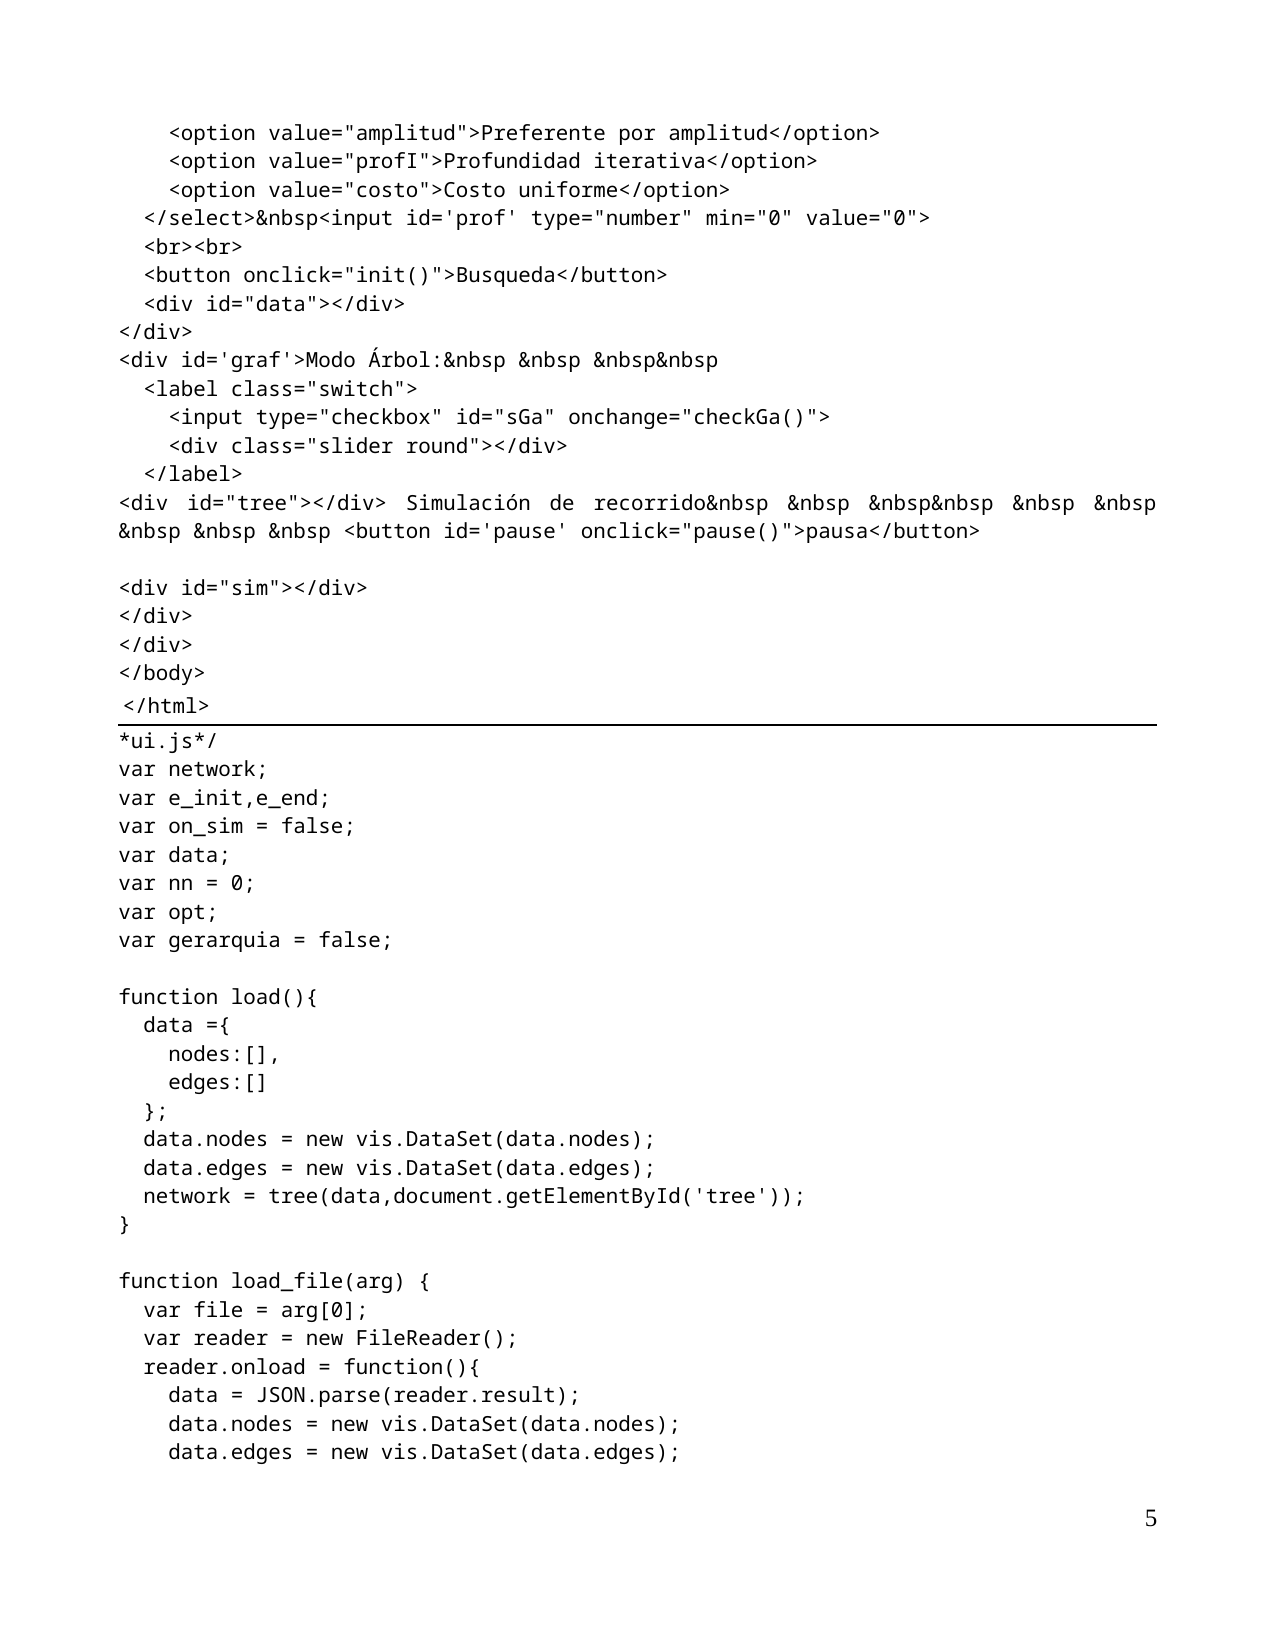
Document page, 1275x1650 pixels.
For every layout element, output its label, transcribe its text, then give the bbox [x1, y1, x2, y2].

text var network; [118, 754, 1157, 783]
text </div> [118, 602, 1157, 630]
text network = tree(data,document.getElementById('tree')); [118, 1181, 1157, 1209]
text <label class="switch"> [118, 374, 1157, 402]
text data.edges = new vis.DataSet(data.edges); [118, 1437, 1157, 1466]
text <div class="slider round"></div> [118, 431, 1157, 459]
text <div id='graf'>Modo Árbol:&nbsp &nbsp &nbsp&nbsp [118, 346, 1157, 374]
text </div> [118, 317, 1157, 346]
text </html> [118, 687, 1157, 724]
text <option value="profI">Profundidad iterativa</option> [118, 147, 1157, 175]
text </label> [118, 459, 1157, 488]
text var opt; [118, 897, 1157, 925]
text data = JSON.parse(reader.result); [118, 1380, 1157, 1409]
text data.edges = new vis.DataSet(data.edges); [118, 1153, 1157, 1181]
text </select>&nbsp<input id='prof' type="number" min="0" value="0"> [118, 203, 1157, 232]
text <input type="checkbox" id="sGa" onchange="checkGa()"> [118, 402, 1157, 431]
text var e_init,e_end; [118, 783, 1157, 811]
text var nn = 0; [118, 868, 1157, 897]
text edges:[] [118, 1067, 1157, 1096]
text <option value="amplitud">Preferente por amplitud</option> [118, 118, 1157, 147]
text *ui.js*/ [118, 726, 1157, 754]
text <br><br> [118, 232, 1157, 260]
text var file = arg[0]; [118, 1295, 1157, 1323]
text reader.onload = function(){ [118, 1352, 1157, 1380]
text data.nodes = new vis.DataSet(data.nodes); [118, 1409, 1157, 1437]
text </div> [118, 630, 1157, 658]
text }; [118, 1096, 1157, 1124]
text </body> [118, 658, 1157, 687]
text <option value="costo">Costo uniforme</option> [118, 175, 1157, 203]
text function load(){ [118, 982, 1157, 1011]
text <button onclick="init()">Busqueda</button> [118, 260, 1157, 289]
text <div id="sim"></div> [118, 573, 1157, 602]
text nodes:[], [118, 1039, 1157, 1067]
text var reader = new FileReader(); [118, 1323, 1157, 1352]
text var on_sim = false; [118, 811, 1157, 840]
text var gerarquia = false; [118, 925, 1157, 954]
text <div id="tree"></div> Simulación de recorrido&nbsp &nbsp &nbsp&nbsp &nbsp &nbsp &nbsp &nbsp &nbsp <button id='pause' onclick="pause()">pausa</button> [118, 488, 1157, 545]
text function load_file(arg) { [118, 1266, 1157, 1295]
text <div id="data"></div> [118, 289, 1157, 317]
text } [118, 1209, 1157, 1238]
text data ={ [118, 1011, 1157, 1039]
text var data; [118, 840, 1157, 868]
text data.nodes = new vis.DataSet(data.nodes); [118, 1124, 1157, 1153]
